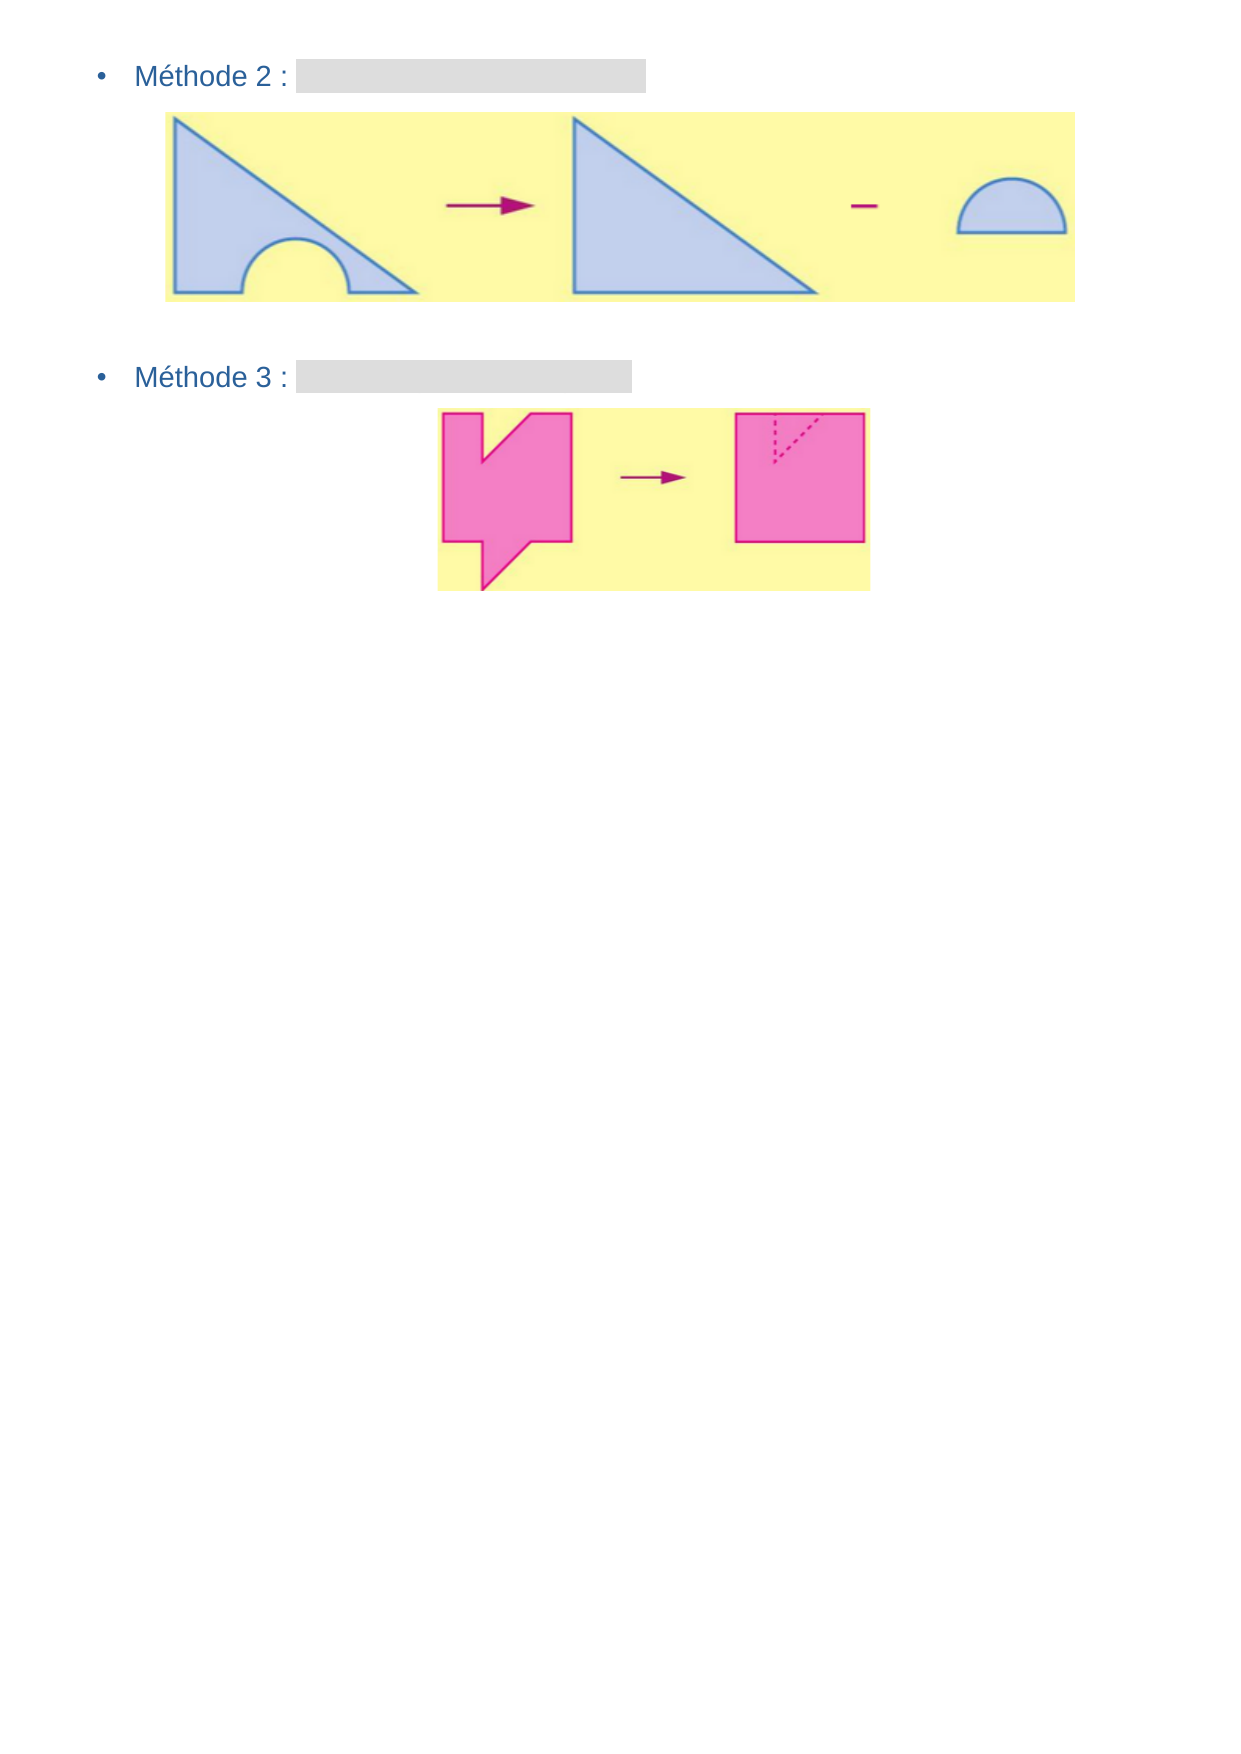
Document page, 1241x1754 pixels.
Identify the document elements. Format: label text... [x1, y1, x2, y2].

list Méthode 3 : on découpe et on déplace [97, 359, 1181, 393]
picture [437, 408, 871, 591]
picture [165, 112, 1075, 302]
list Méthode 2 : on complète et on soustrait [97, 59, 1181, 93]
